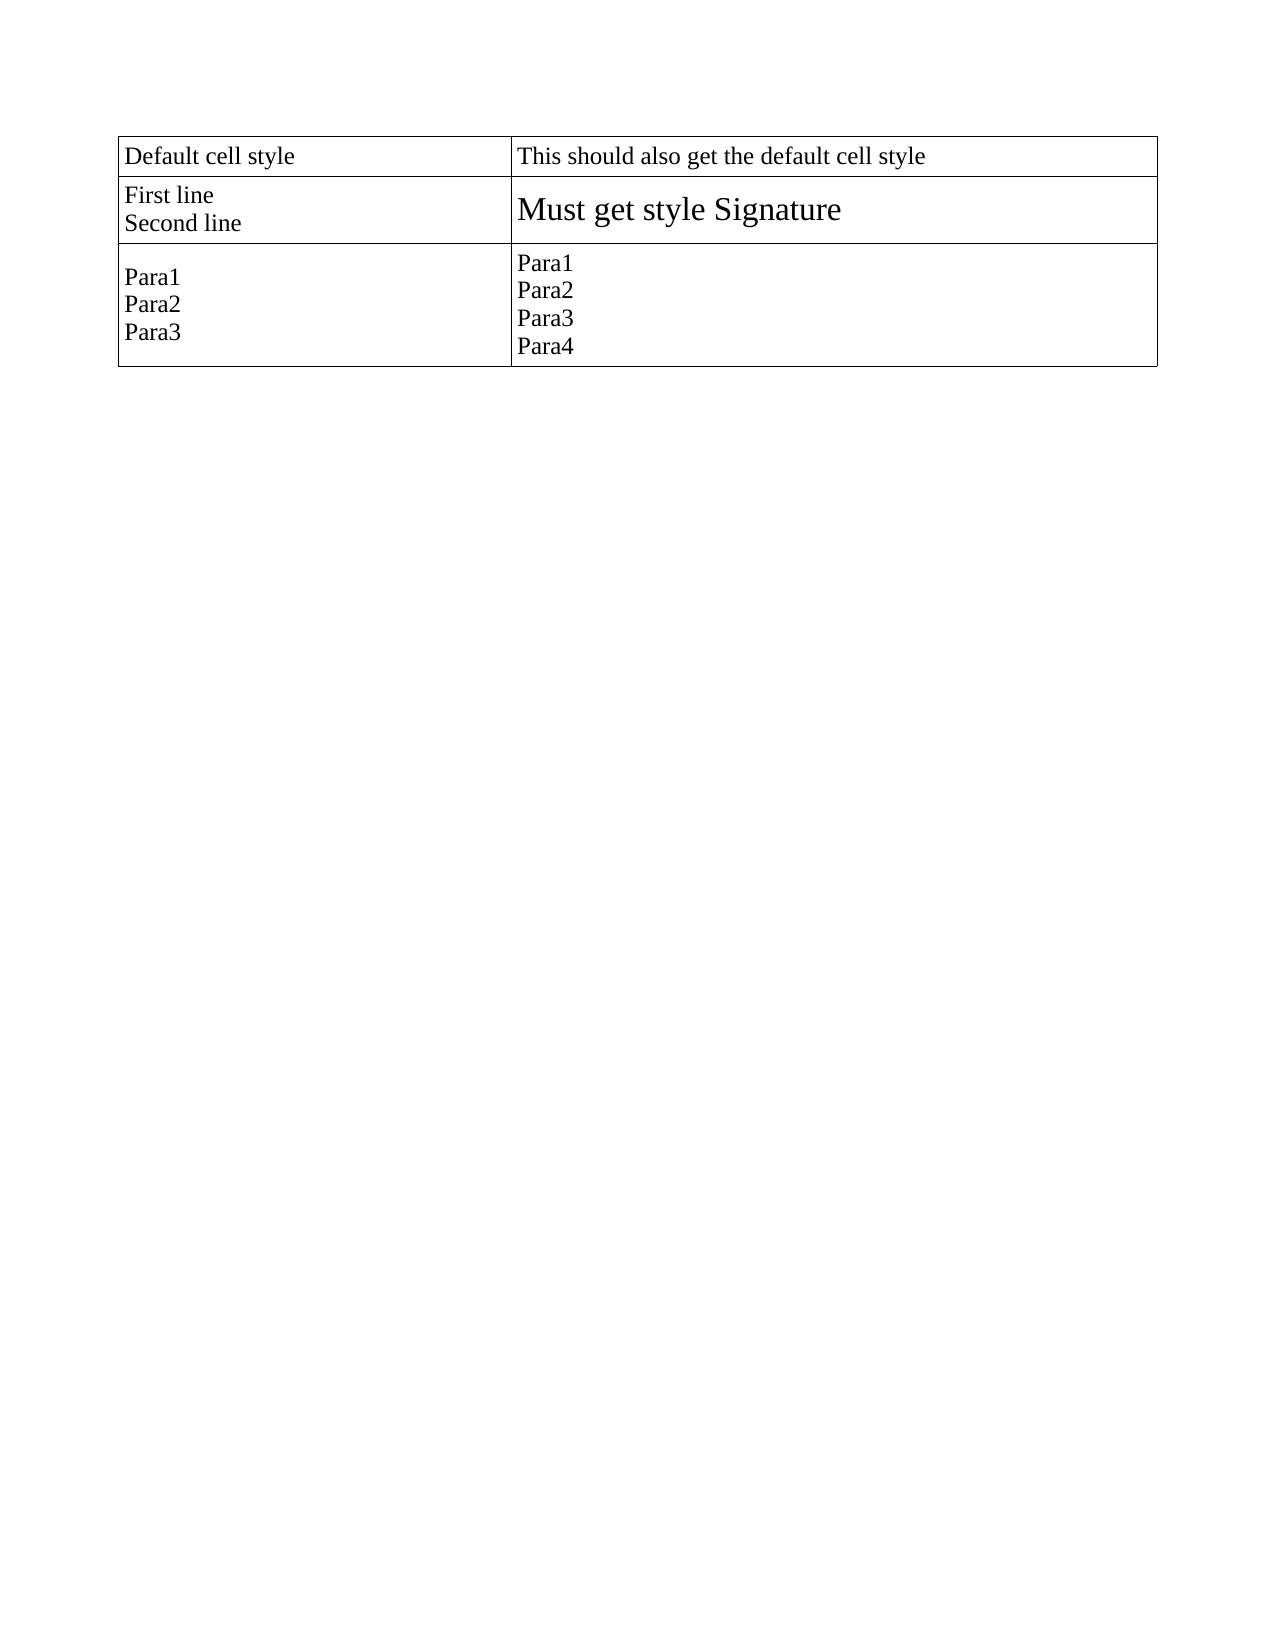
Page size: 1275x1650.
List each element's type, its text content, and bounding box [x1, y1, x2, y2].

table_cell Para1 Para2 Para3 Para4 [512, 244, 1157, 366]
table_header This should also get the default cell style [512, 137, 1157, 176]
table_cell First line Second line [119, 177, 511, 243]
table_header Default cell style [119, 137, 511, 176]
table_cell Para1 Para2 Para3 [119, 244, 511, 366]
table_cell Must get style Signature [512, 177, 1157, 243]
